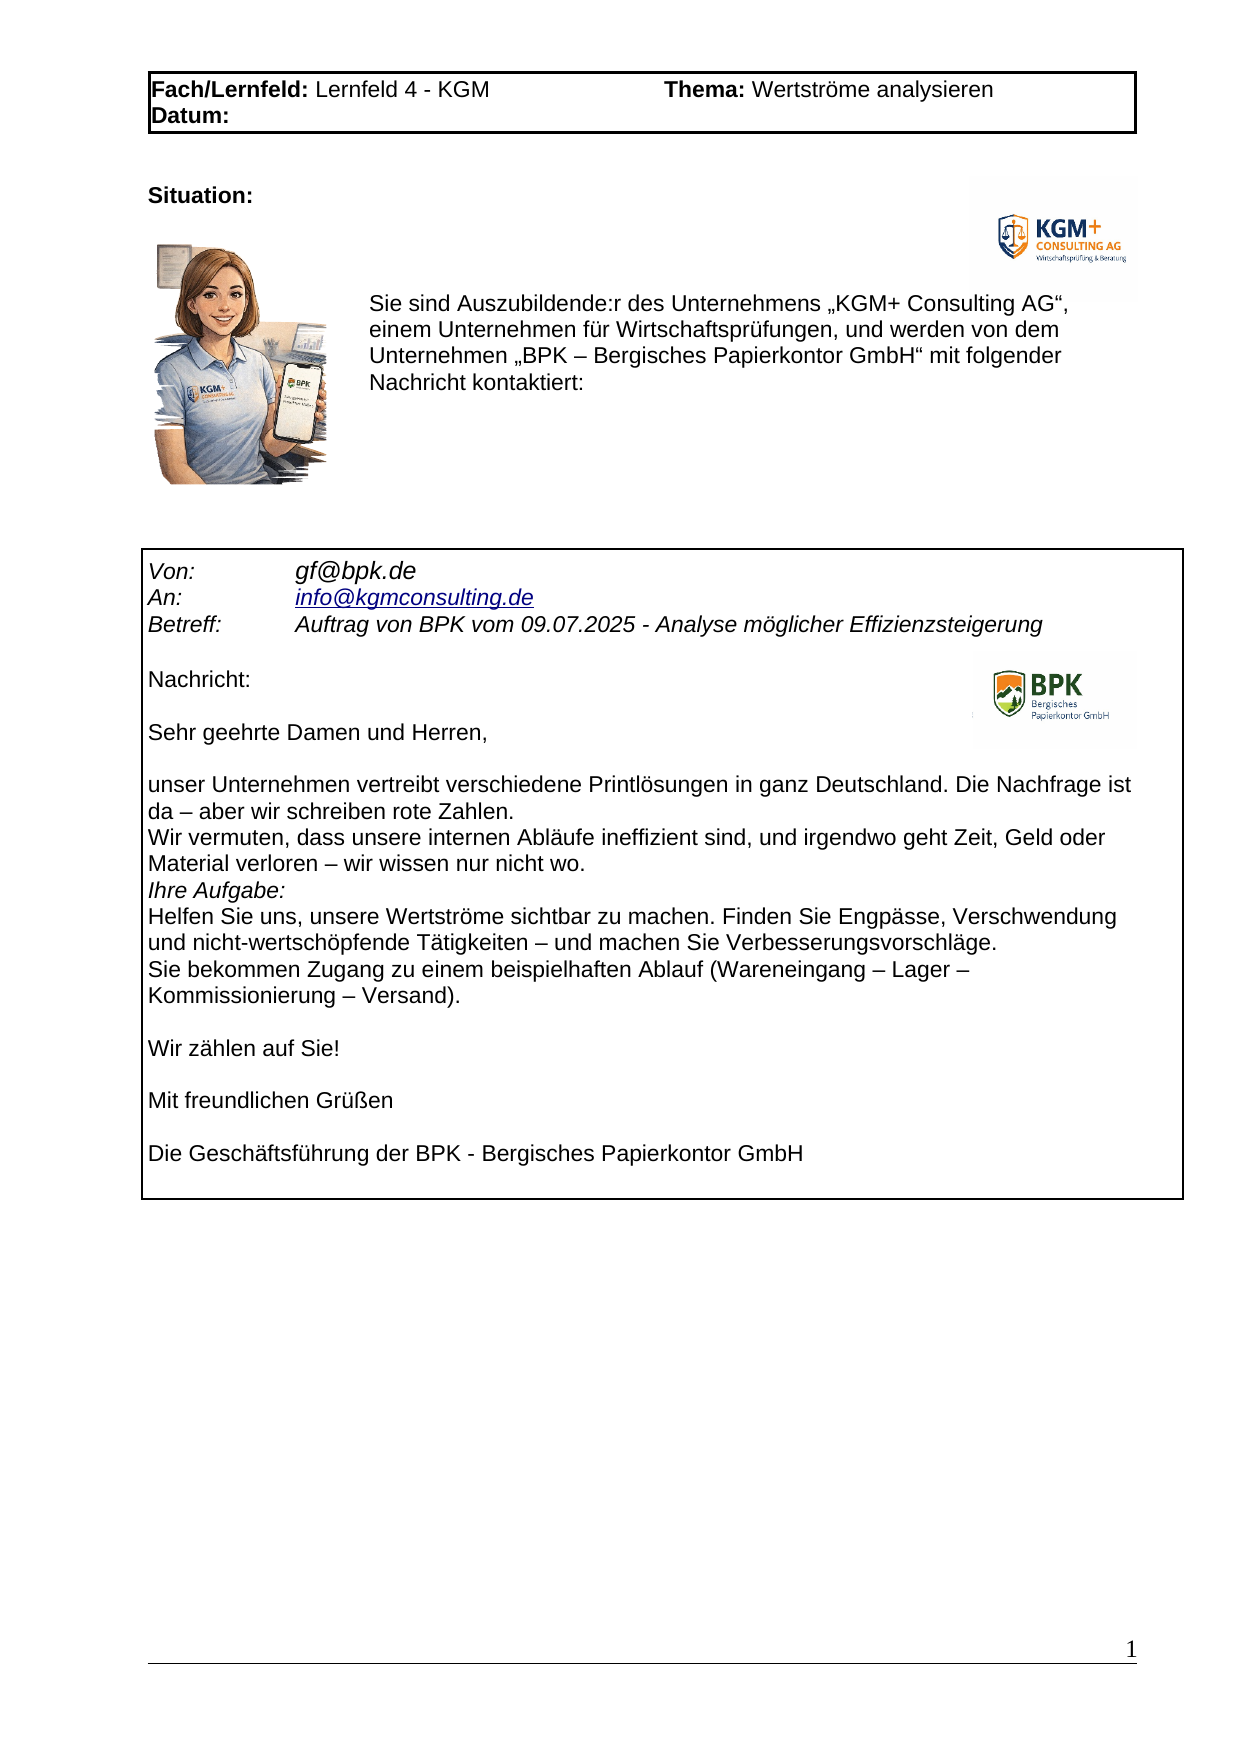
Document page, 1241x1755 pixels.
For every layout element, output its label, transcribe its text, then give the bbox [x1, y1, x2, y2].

text Betreff: Auftrag von BPK vom 09.07.2025 - Analyse möglicher Effizienzsteigerung [148, 611, 1137, 637]
text An: info@kgmconsulting.de [148, 584, 1137, 611]
text Nachricht: [148, 666, 972, 692]
text Situation: [148, 182, 968, 208]
text Ihre Aufgabe: [148, 877, 1137, 903]
text Wir vermuten, dass unsere internen Abläufe ineffizient sind, und irgendwo geht Zeit, Geld oder Material verloren – wir wissen nur nicht wo. [148, 824, 1137, 877]
text unser Unternehmen vertreibt verschiedene Printlösungen in ganz Deutschland. Die Nachfrage ist da – aber wir schreiben rote Zahlen. [148, 771, 1137, 824]
text Helfen Sie uns, unsere Wertströme sichtbar zu machen. Finden Sie Engpässe, Verschwendung und nicht-wertschöpfende Tätigkeiten – und machen Sie Verbesserungsvorschläge. [148, 903, 1137, 956]
text Mit freundlichen Grüßen [148, 1087, 1137, 1114]
text Wir zählen auf Sie! [148, 1035, 1137, 1061]
text Die Geschäftsführung der BPK - Bergisches Papierkontor GmbH [148, 1140, 1137, 1167]
text Sie bekommen Zugang zu einem beispielhaften Ablauf (Wareneingang – Lager – Kommissionierung – Versand). [148, 956, 1137, 1008]
text Sehr geehrte Damen und Herren, [148, 718, 972, 745]
text Von: gf@bpk.de [148, 556, 1137, 584]
text Sie sind Auszubildende:r des Unternehmens „KGM+ Consulting AG“, einem Unternehmen für Wirtschaftsprüfungen, und werden von dem Unternehmen „BPK – Bergisches Papierkontor GmbH“ mit folgender Nachricht kontaktiert: [369, 290, 1137, 395]
